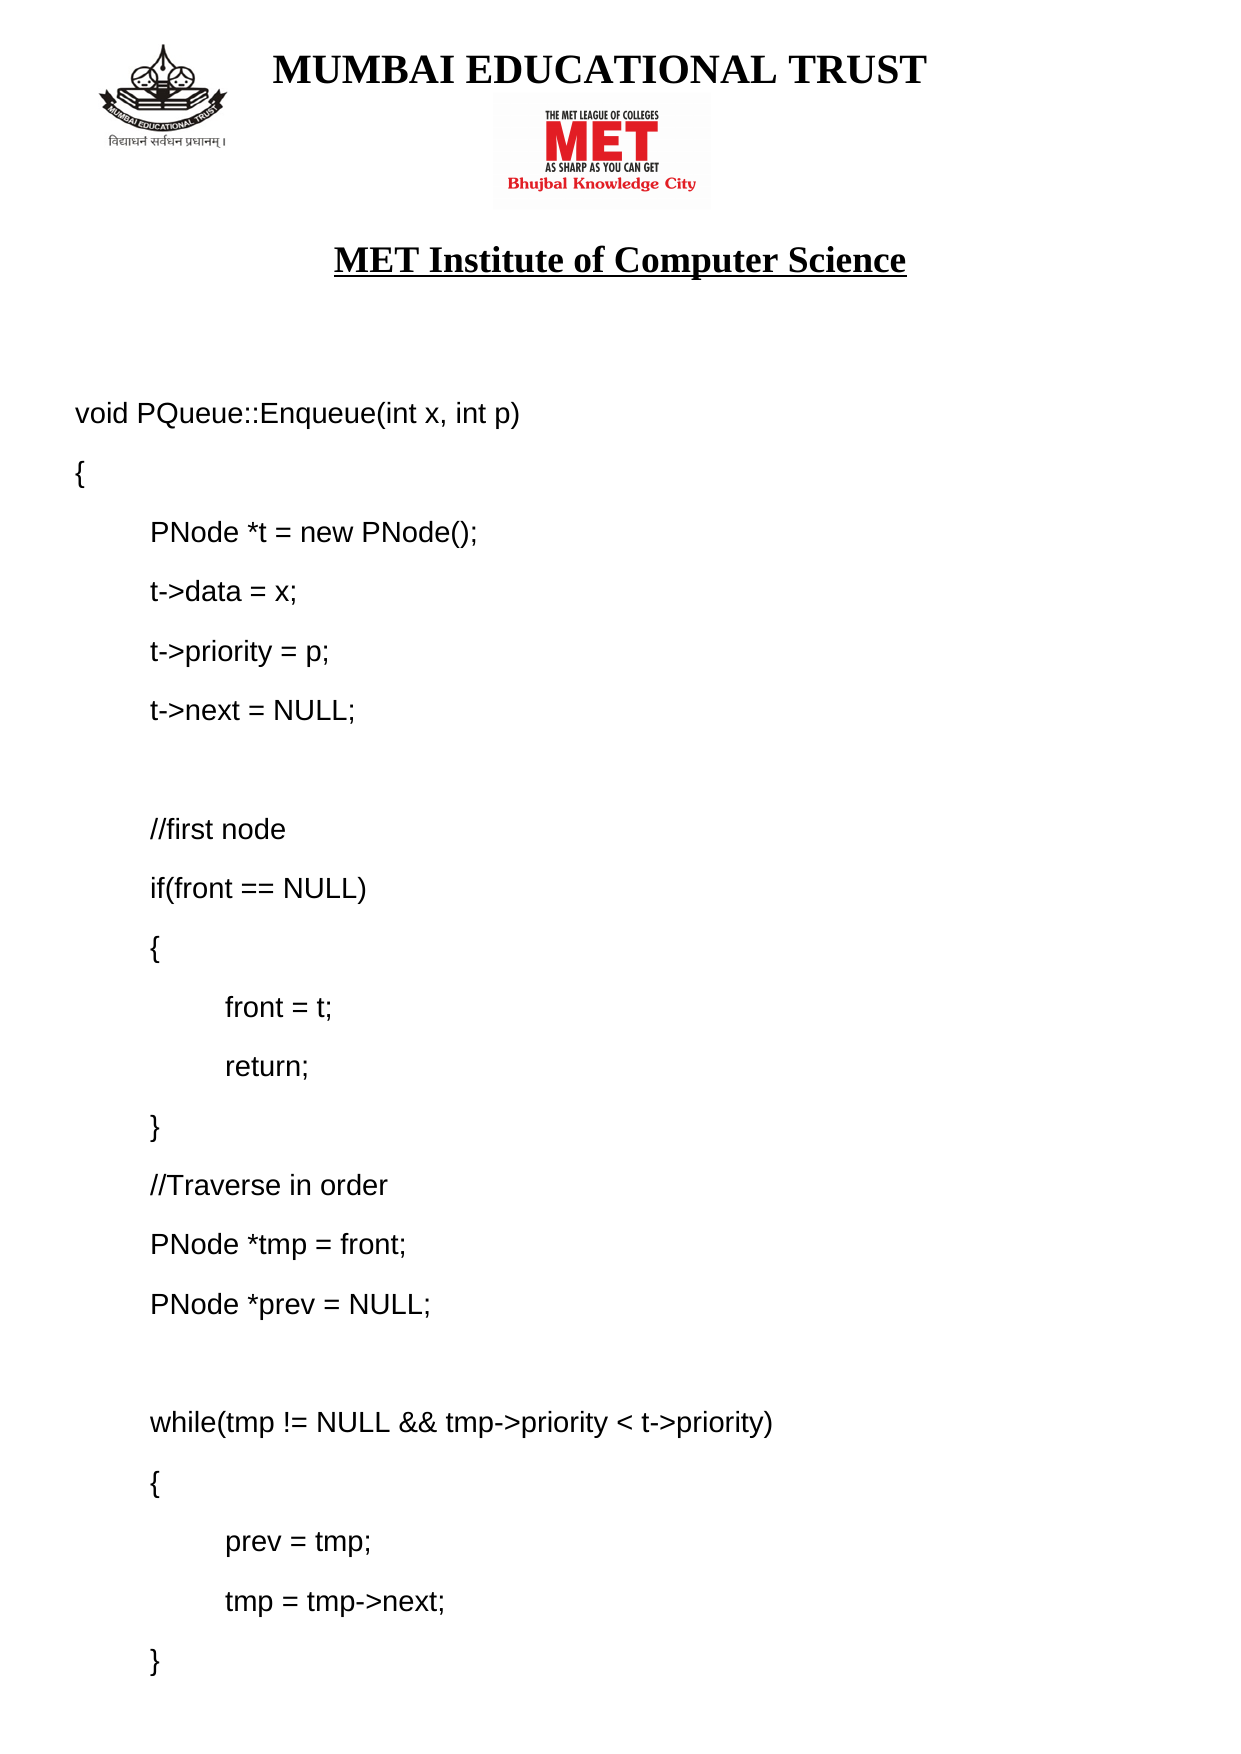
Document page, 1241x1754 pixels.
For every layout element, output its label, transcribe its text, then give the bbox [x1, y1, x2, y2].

text { [75, 930, 1165, 964]
text void PQueue::Enqueue(int x, int p) [75, 396, 1165, 429]
text { [75, 455, 1165, 489]
text t->data = x; [75, 574, 1165, 608]
picture [492, 92, 712, 210]
text } [75, 1643, 1165, 1676]
text if(front == NULL) [75, 871, 1165, 904]
text tmp = tmp->next; [75, 1583, 1165, 1617]
text PNode *tmp = front; [75, 1227, 1165, 1261]
text PNode *prev = NULL; [75, 1287, 1165, 1320]
text t->priority = p; [75, 633, 1165, 667]
text front = t; [75, 990, 1165, 1023]
text { [75, 1465, 1165, 1498]
text t->next = NULL; [75, 693, 1165, 726]
text } [75, 1108, 1165, 1142]
text //Traverse in order [75, 1168, 1165, 1201]
picture [98, 44, 228, 148]
text //first node [75, 812, 1165, 845]
text return; [75, 1049, 1165, 1083]
text prev = tmp; [75, 1524, 1165, 1558]
text while(tmp != NULL && tmp->priority < t->priority) [75, 1405, 1165, 1439]
text PNode *t = new PNode(); [75, 515, 1165, 548]
